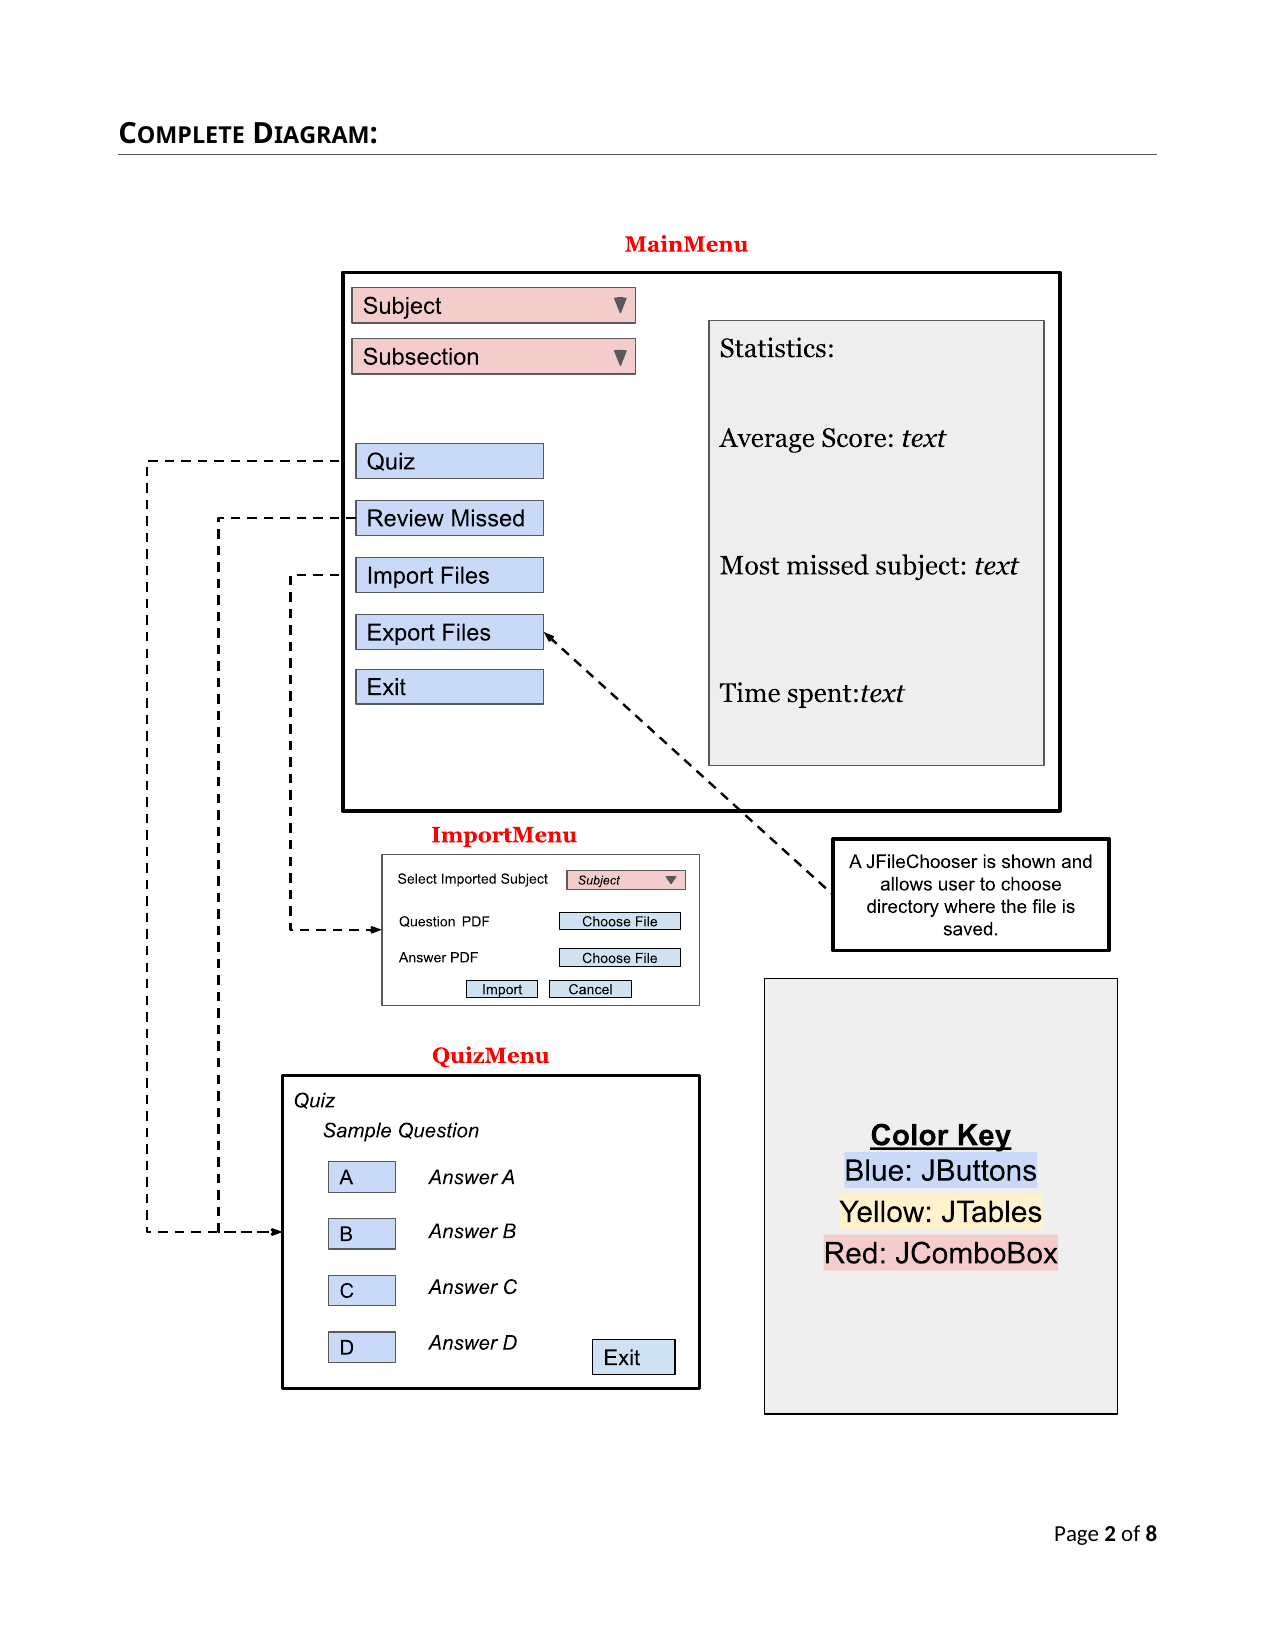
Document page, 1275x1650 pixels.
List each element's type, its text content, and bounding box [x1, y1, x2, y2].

subtitle Complete Diagram: [118, 112, 1157, 154]
